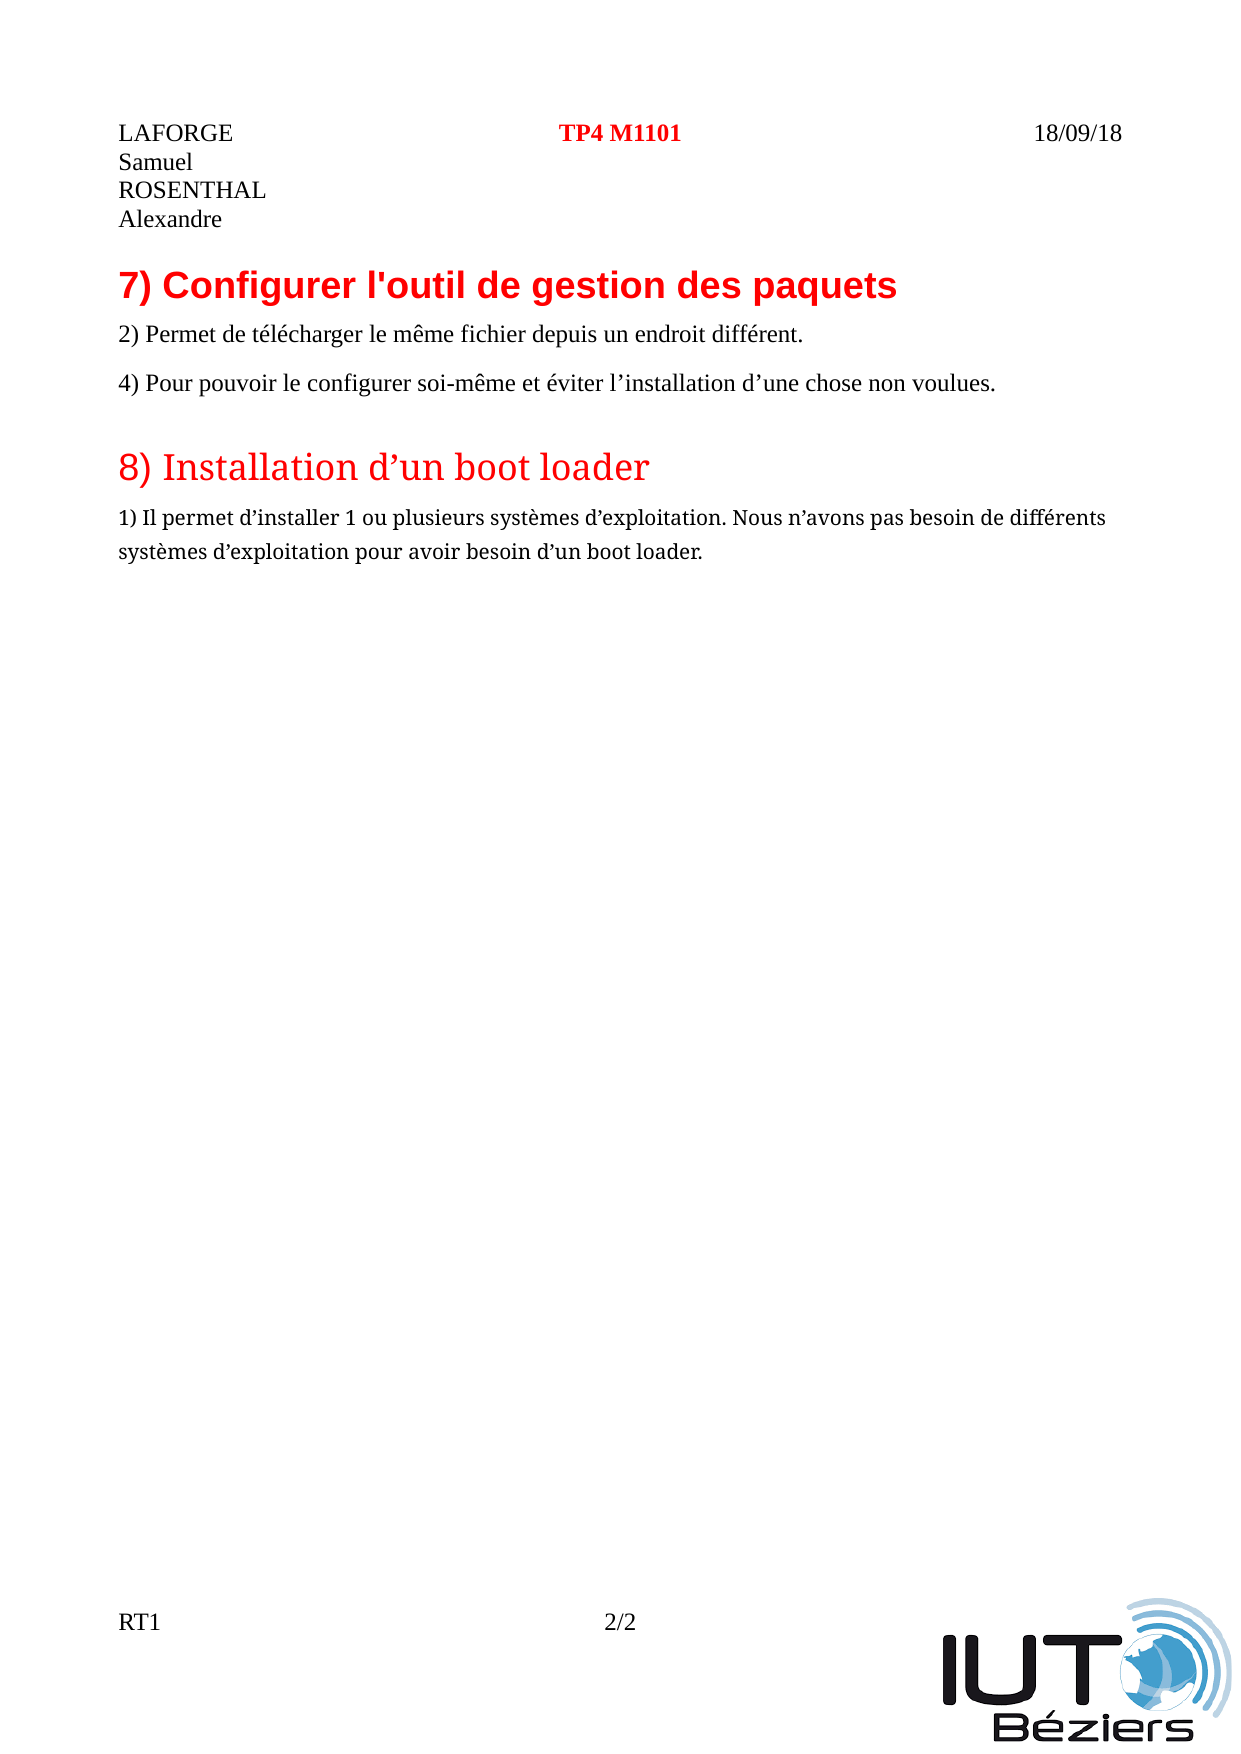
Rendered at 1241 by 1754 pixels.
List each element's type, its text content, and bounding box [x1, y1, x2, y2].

text 4) Pour pouvoir le configurer soi-même et éviter l’installation d’une chose non voulues. [118, 368, 1122, 397]
subtitle 7) Configurer l'outil de gestion des paquets [118, 263, 1122, 306]
text 2) Permet de télécharger le même fichier depuis un endroit différent. [118, 319, 1122, 347]
picture [943, 1597, 1232, 1742]
subtitle 8) Installation d’un boot loader [118, 442, 1122, 491]
text 1) Il permet d’installer 1 ou plusieurs systèmes d’exploitation. Nous n’avons pas besoin de différents systèmes d’exploitation pour avoir besoin d’un boot loader. [118, 503, 1122, 566]
